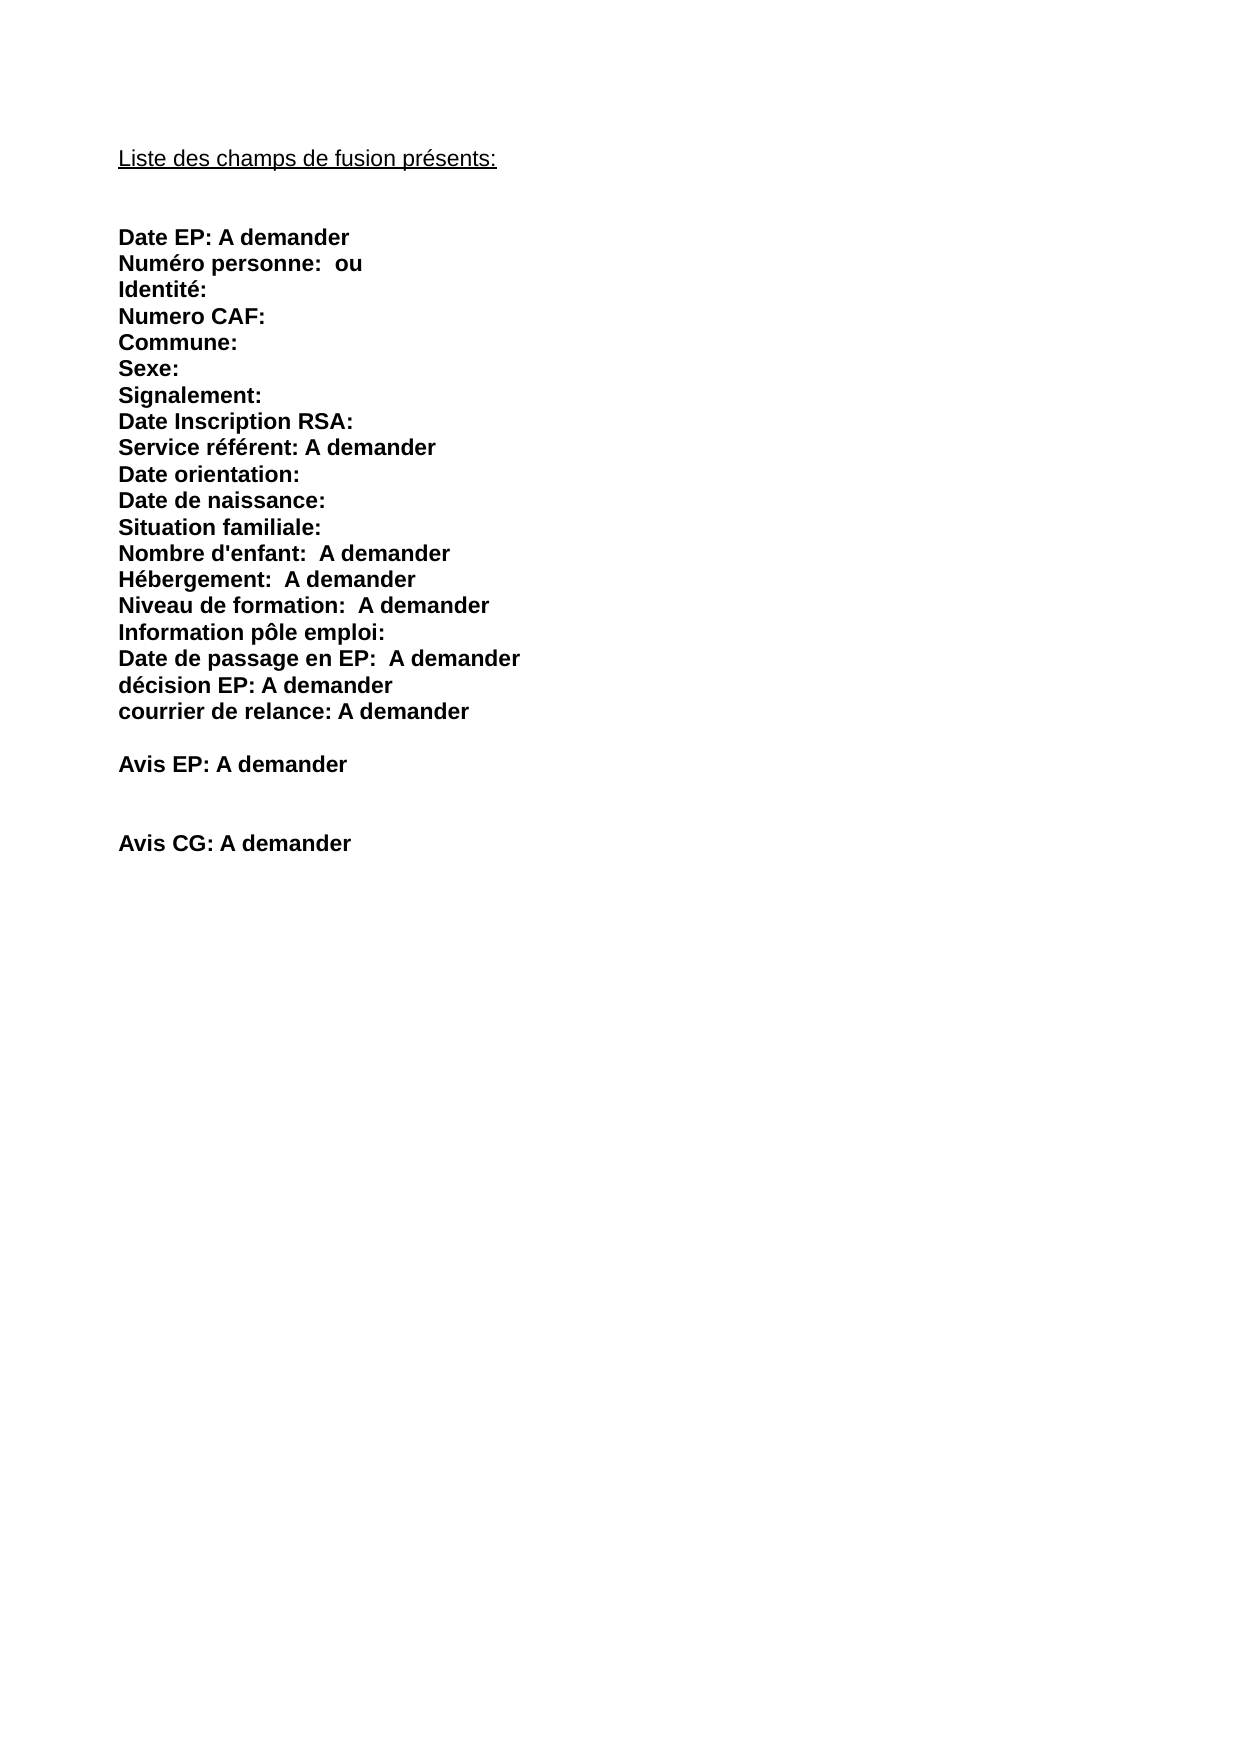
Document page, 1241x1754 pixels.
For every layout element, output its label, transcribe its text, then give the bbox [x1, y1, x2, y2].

text Situation familiale: [118, 513, 1122, 540]
text Date Inscription RSA: [118, 408, 1122, 434]
text Nombre d'enfant: A demander [118, 540, 1122, 566]
text Numéro personne: ou [118, 250, 1122, 276]
text décision EP: A demander [118, 672, 1122, 698]
text Date EP: A demander [118, 223, 1122, 250]
text Date de passage en EP: A demander [118, 645, 1122, 672]
text Identité: [118, 276, 1122, 303]
text Date orientation: [118, 461, 1122, 487]
text Sexe: [118, 355, 1122, 382]
text courrier de relance: A demander [118, 698, 1122, 724]
text Avis EP: A demander [118, 751, 1122, 777]
text Information pôle emploi: [118, 619, 1122, 645]
text Service référent: A demander [118, 434, 1122, 461]
text Hébergement: A demander [118, 566, 1122, 592]
text Commune: [118, 329, 1122, 355]
text Date de naissance: [118, 487, 1122, 513]
text Liste des champs de fusion présents: [118, 144, 1122, 171]
text Signalement: [118, 382, 1122, 408]
text Niveau de formation: A demander [118, 592, 1122, 619]
text Avis CG: A demander [118, 830, 1122, 856]
text Numero CAF: [118, 303, 1122, 329]
